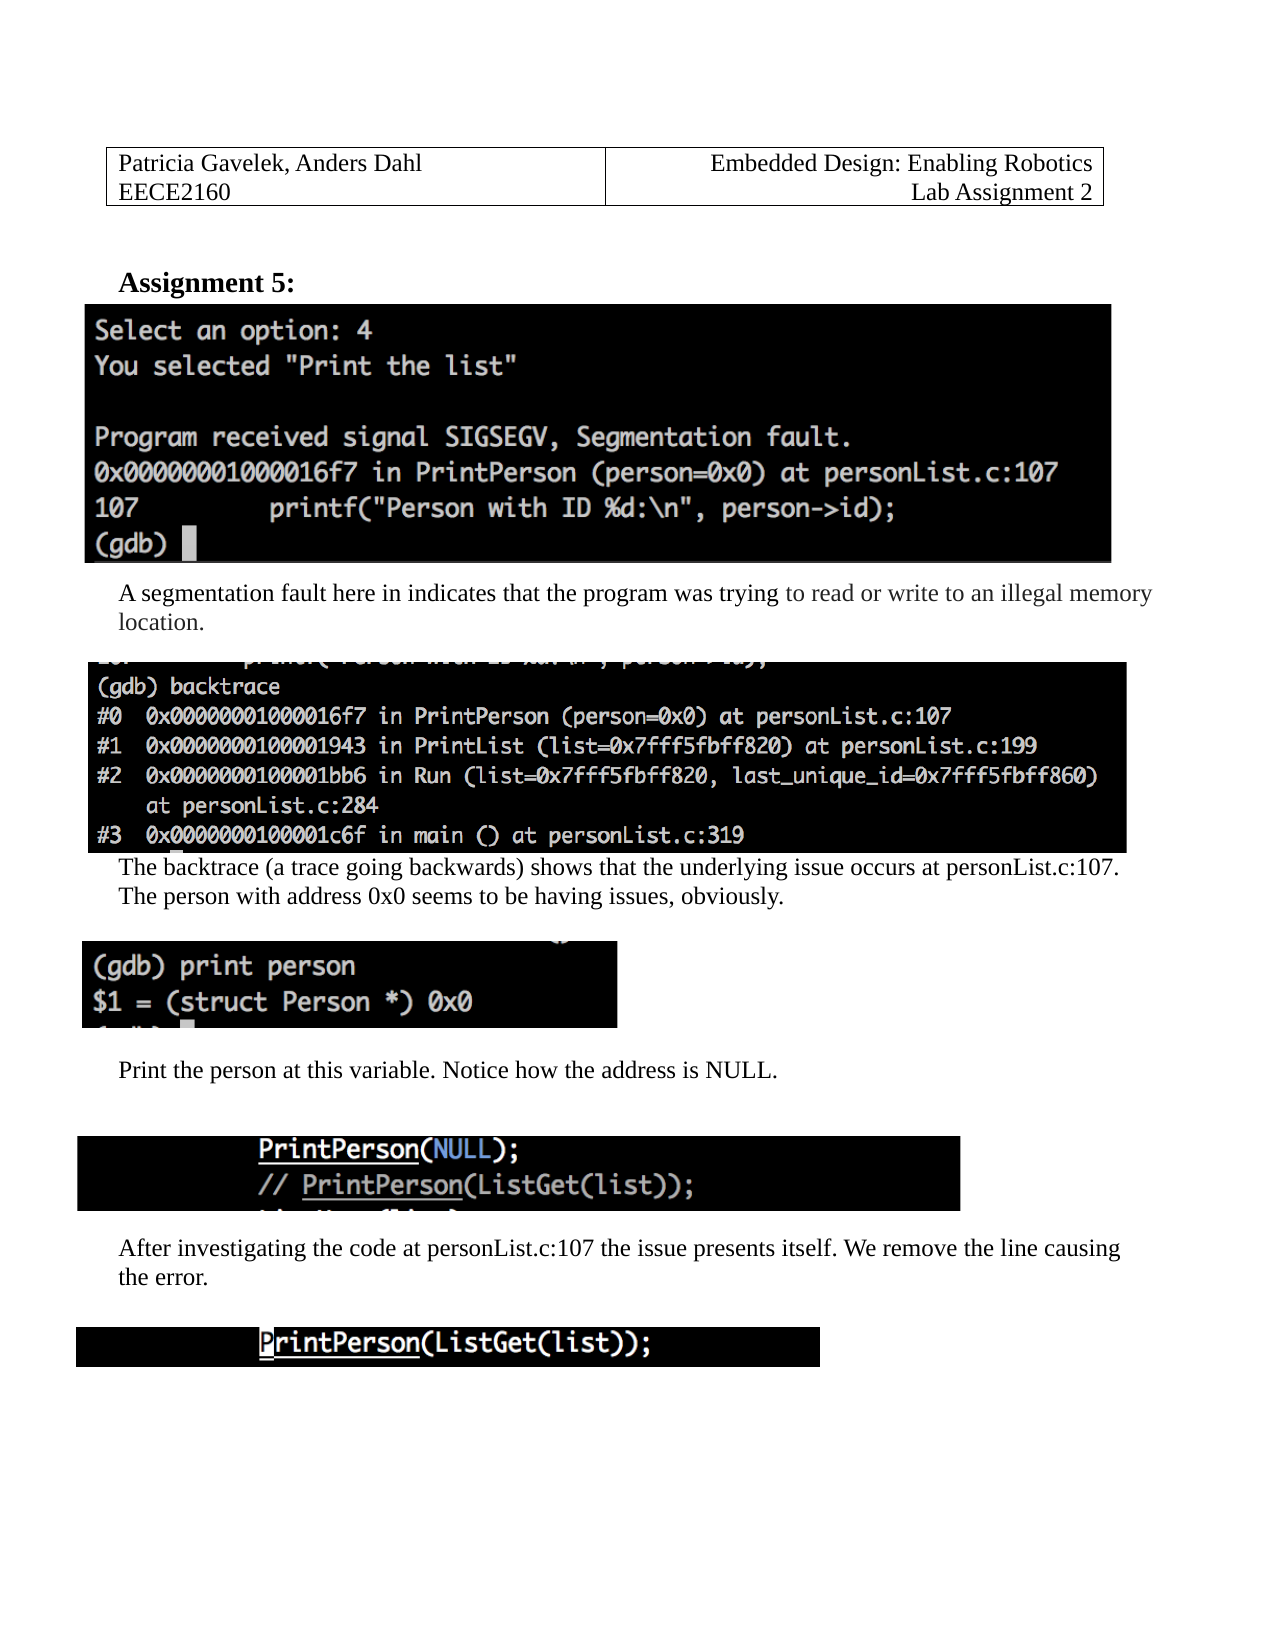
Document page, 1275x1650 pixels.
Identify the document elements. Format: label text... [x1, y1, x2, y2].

picture [88, 662, 1127, 853]
text The backtrace (a trace going backwards) shows that the underlying issue occurs at personList.c:107. The person with address 0x0 seems to be having issues, obviously. [118, 665, 1157, 910]
text After investigating the code at personList.c:107 the issue presents itself. We remove the line causing the error. [118, 1233, 1157, 1291]
picture [77, 1136, 961, 1211]
text A segmentation fault here in indicates that the program was trying to read or write to an illegal memory location. [118, 578, 1157, 636]
text Print the person at this variable. Notice how the address is NULL. [118, 1055, 1157, 1084]
picture [82, 941, 618, 1028]
picture [84, 304, 1112, 563]
text Assignment 5: [118, 265, 1157, 298]
picture [76, 1327, 820, 1367]
